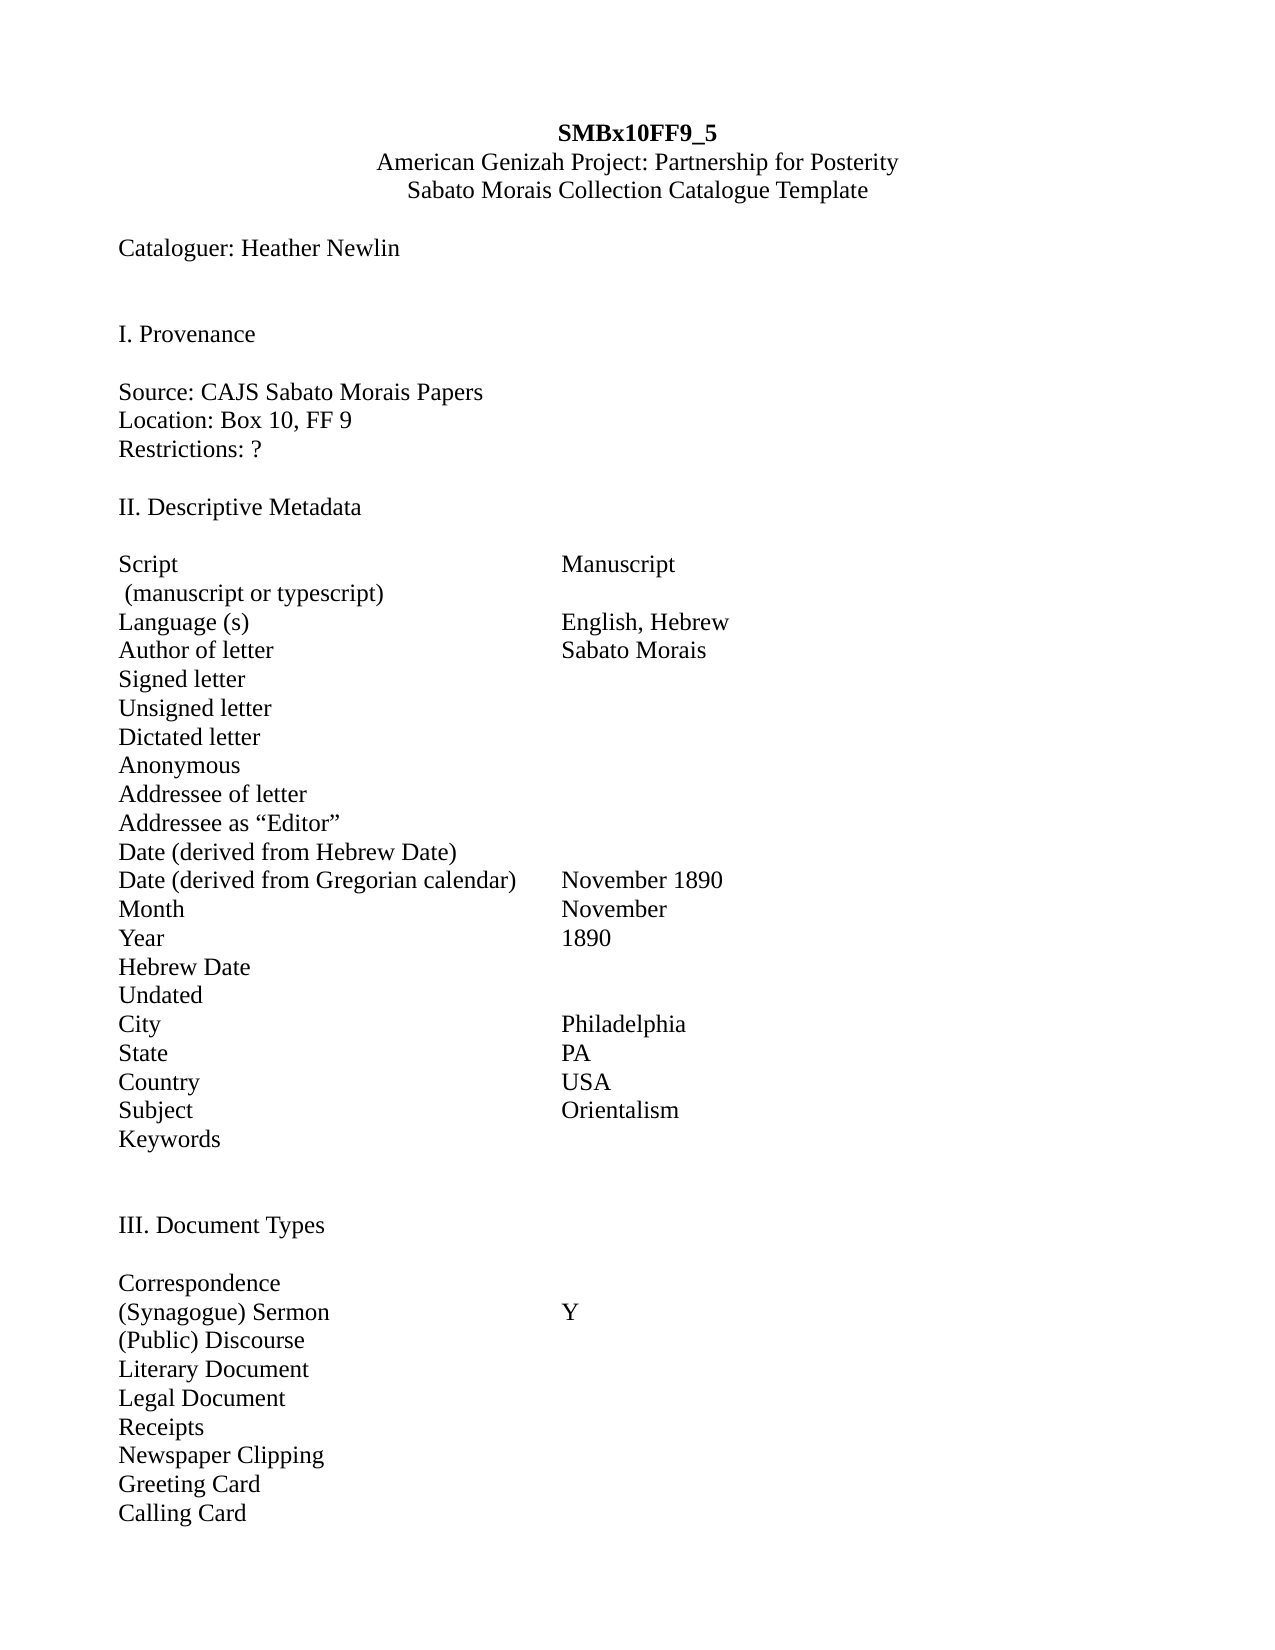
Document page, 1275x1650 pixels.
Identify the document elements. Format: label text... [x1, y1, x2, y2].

text Hebrew Date [118, 952, 1157, 981]
text Receipts [118, 1412, 1157, 1441]
text State PA [118, 1038, 1157, 1067]
text I. Provenance [118, 319, 1157, 348]
text Addressee as “Editor” [118, 808, 1157, 837]
text Undated [118, 981, 1157, 1009]
text American Genizah Project: Partnership for Posterity [118, 147, 1157, 176]
text Country USA [118, 1067, 1157, 1096]
text (Synagogue) Sermon Y [118, 1297, 1157, 1326]
text II. Descriptive Metadata [118, 492, 1157, 521]
text Legal Document [118, 1383, 1157, 1412]
text Keywords [118, 1124, 1157, 1153]
text Anonymous [118, 751, 1157, 779]
text III. Document Types [118, 1211, 1157, 1239]
text SMBx10FF9_5 [118, 118, 1157, 147]
text Calling Card [118, 1498, 1157, 1527]
text (manuscript or typescript) [118, 578, 1157, 607]
text Author of letter Sabato Morais [118, 636, 1157, 664]
text Month November [118, 894, 1157, 923]
text Newspaper Clipping [118, 1441, 1157, 1469]
text Script Manuscript [118, 549, 1157, 578]
text Restrictions: ? [118, 434, 1157, 463]
text Source: CAJS Sabato Morais Papers [118, 377, 1157, 406]
text Subject Orientalism [118, 1096, 1157, 1124]
text Addressee of letter [118, 779, 1157, 808]
text Location: Box 10, FF 9 [118, 406, 1157, 434]
text Cataloguer: Heather Newlin [118, 233, 1157, 262]
text (Public) Discourse [118, 1326, 1157, 1354]
text Date (derived from Hebrew Date) [118, 837, 1157, 866]
text City Philadelphia [118, 1009, 1157, 1038]
text Year 1890 [118, 923, 1157, 952]
text Language (s) English, Hebrew [118, 607, 1157, 636]
text Greeting Card [118, 1469, 1157, 1498]
text Unsigned letter [118, 693, 1157, 722]
text Literary Document [118, 1354, 1157, 1383]
text Signed letter [118, 664, 1157, 693]
text Date (derived from Gregorian calendar) November 1890 [118, 866, 1157, 894]
text Sabato Morais Collection Catalogue Template [118, 176, 1157, 204]
text Correspondence [118, 1268, 1157, 1297]
text Dictated letter [118, 722, 1157, 751]
